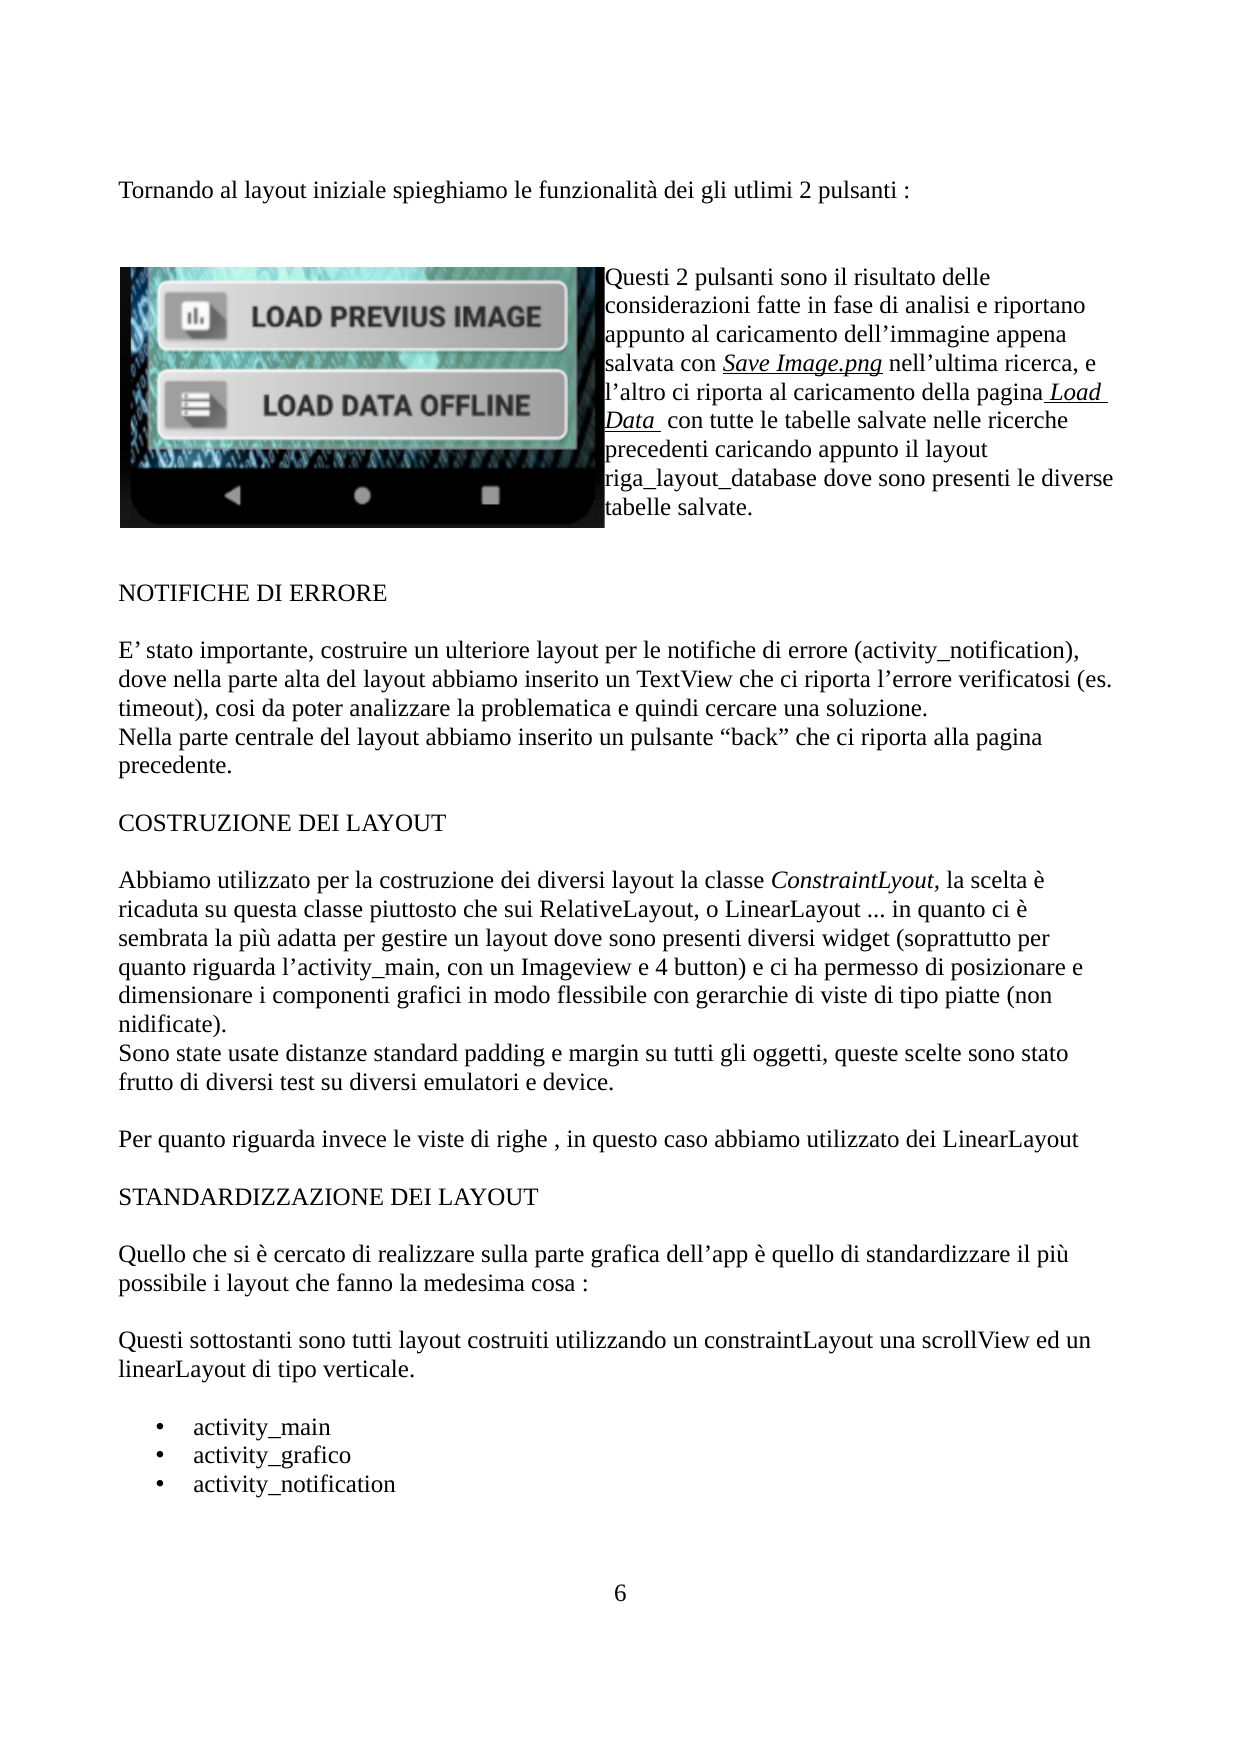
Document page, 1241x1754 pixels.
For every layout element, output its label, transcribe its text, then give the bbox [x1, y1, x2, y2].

text Tornando al layout iniziale spieghiamo le funzionalità dei gli utlimi 2 pulsanti : [118, 176, 1122, 204]
text Abbiamo utilizzato per la costruzione dei diversi layout la classe ConstraintLyout, la scelta è ricaduta su questa classe piuttosto che sui RelativeLayout, o LinearLayout ... in quanto ci è sembrata la più adatta per gestire un layout dove sono presenti diversi widget (soprattutto per quanto riguarda l’activity_main, con un Imageview e 4 button) e ci ha permesso di posizionare e dimensionare i componenti grafici in modo flessibile con gerarchie di viste di tipo piatte (non nidificate). [118, 866, 1122, 1038]
text COSTRUZIONE DEI LAYOUT [118, 808, 1122, 837]
text Quello che si è cercato di realizzare sulla parte grafica dell’app è quello di standardizzare il più possibile i layout che fanno la medesima cosa : [118, 1239, 1122, 1297]
text Sono state usate distanze standard padding e margin su tutti gli oggetti, queste scelte sono stato frutto di diversi test su diversi emulatori e device. [118, 1038, 1122, 1096]
text Per quanto riguarda invece le viste di righe , in questo caso abbiamo utilizzato dei LinearLayout [118, 1124, 1122, 1153]
list activity_grafico [156, 1441, 1122, 1469]
list activity_notification [156, 1469, 1122, 1498]
text STANDARDIZZAZIONE DEI LAYOUT [118, 1182, 1122, 1211]
text E’ stato importante, costruire un ulteriore layout per le notifiche di errore (activity_notification), dove nella parte alta del layout abbiamo inserito un TextView che ci riporta l’errore verificatosi (es. timeout), cosi da poter analizzare la problematica e quindi cercare una soluzione. [118, 636, 1122, 722]
text Questi sottostanti sono tutti layout costruiti utilizzando un constraintLayout una scrollView ed un linearLayout di tipo verticale. [118, 1326, 1122, 1383]
text Questi 2 pulsanti sono il risultato delle considerazioni fatte in fase di analisi e riportano appunto al caricamento dell’immagine appena salvata con Save Image.png nell’ultima ricerca, e l’altro ci riporta al caricamento della pagina Load Data con tutte le tabelle salvate nelle ricerche precedenti caricando appunto il layout riga_layout_database dove sono presenti le diverse tabelle salvate. [118, 262, 1122, 521]
list activity_main [156, 1412, 1122, 1441]
text NOTIFICHE DI ERRORE [118, 578, 1122, 607]
text Nella parte centrale del layout abbiamo inserito un pulsante “back” che ci riporta alla pagina precedente. [118, 722, 1122, 779]
picture [120, 267, 605, 528]
